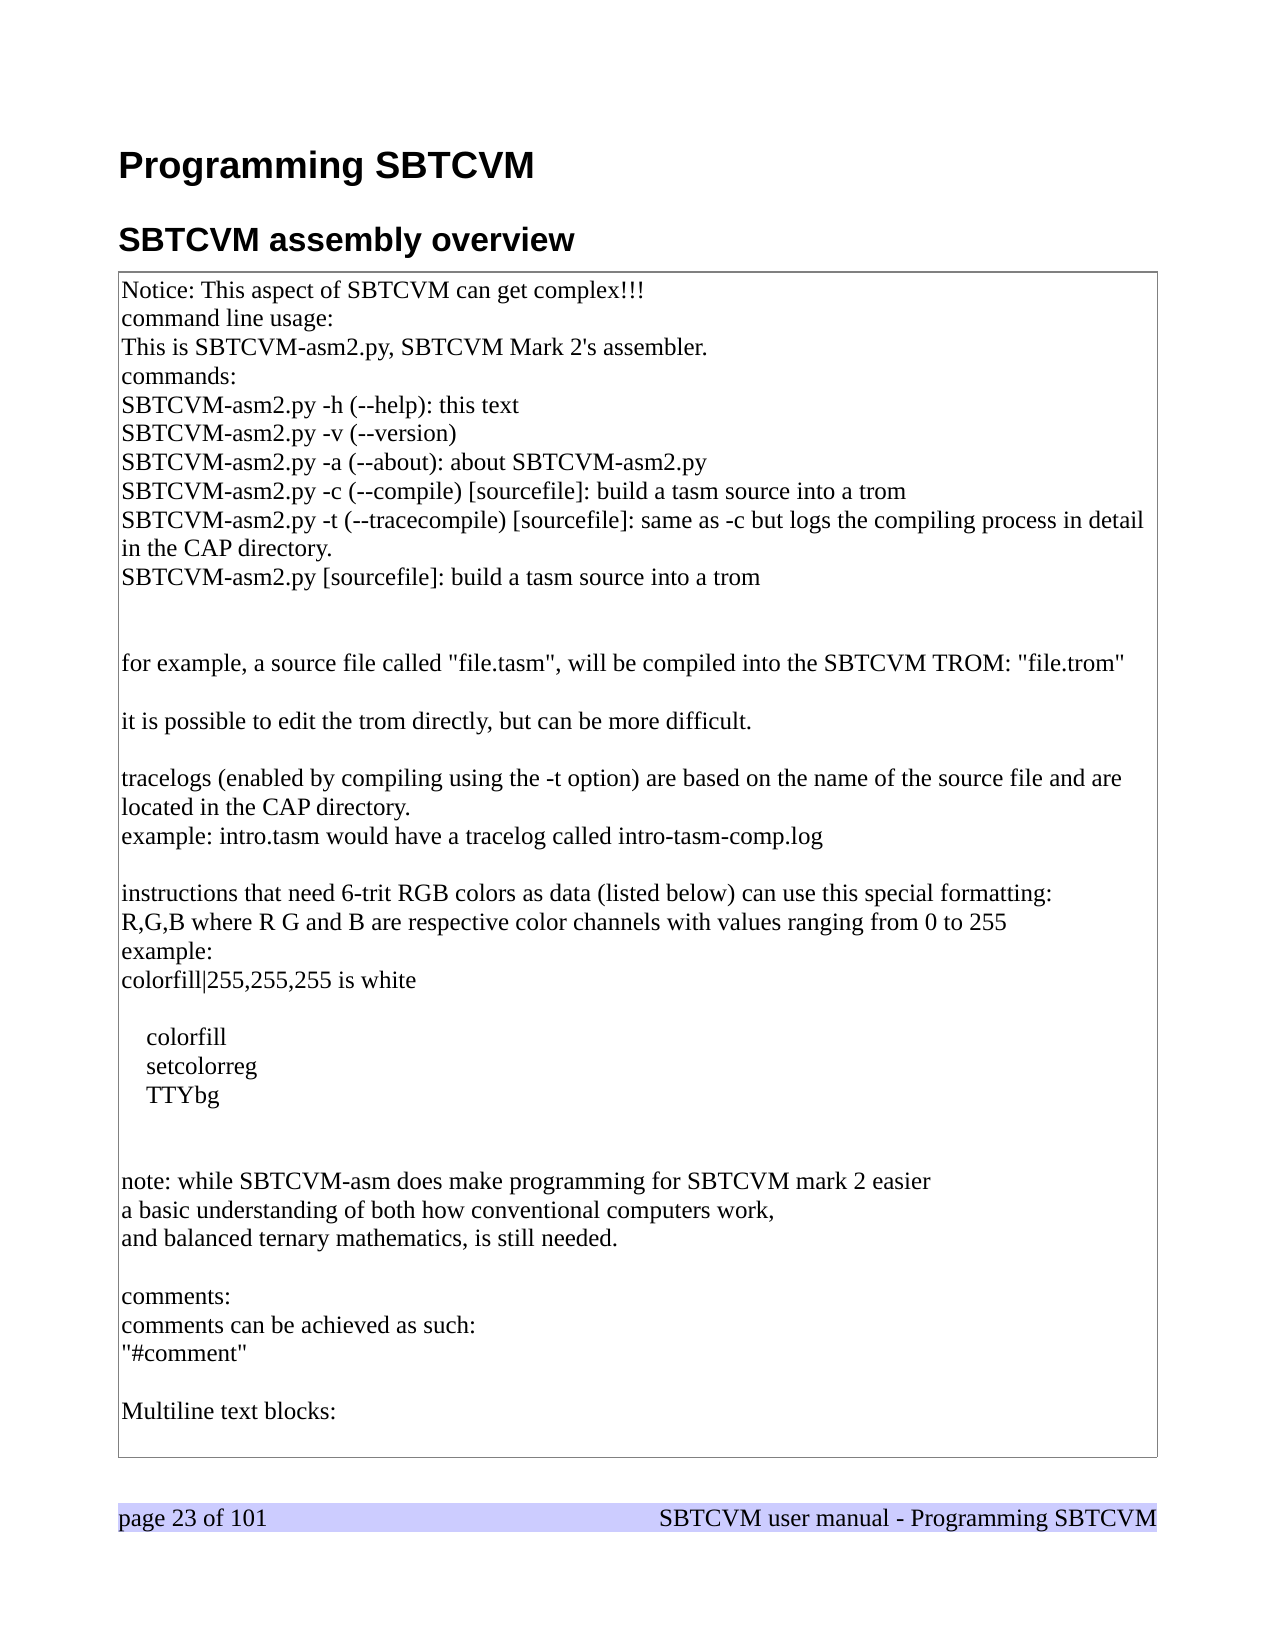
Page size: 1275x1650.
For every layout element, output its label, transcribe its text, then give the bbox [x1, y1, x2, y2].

table_header Notice: This aspect of SBTCVM can get complex!!! command line usage: This is SBTCVM-asm2.py, SBTCVM Mark 2's assembler. commands: SBTCVM-asm2.py -h (--help): this text SBTCVM-asm2.py -v (--version) SBTCVM-asm2.py -a (--about): about SBTCVM-asm2.py SBTCVM-asm2.py -c (--compile) [sourcefile]: build a tasm source into a trom SBTCVM-asm2.py -t (--tracecompile) [sourcefile]: same as -c but logs the compiling process in detail in the CAP directory. SBTCVM-asm2.py [sourcefile]: build a tasm source into a trom for example, a source file called "file.tasm", will be compiled into the SBTCVM TROM: "file.trom" it is possible to edit the trom directly, but can be more difficult. tracelogs (enabled by compiling using the -t option) are based on the name of the source file and are located in the CAP directory. example: intro.tasm would have a tracelog called intro-tasm-comp.log instructions that need 6-trit RGB colors as data (listed below) can use this special formatting: R,G,B where R G and B are respective color channels with values ranging from 0 to 255 example: colorfill|255,255,255 is white colorfill setcolorreg TTYbg note: while SBTCVM-asm does make programming for SBTCVM mark 2 easier a basic understanding of both how conventional computers work, and balanced ternary mathematics, is still needed. comments: comments can be achieved as such: "#comment" Multiline text blocks: [119, 273, 1157, 1457]
subtitle Programming SBTCVM [118, 143, 1157, 187]
subtitle SBTCVM assembly overview [118, 220, 1157, 259]
